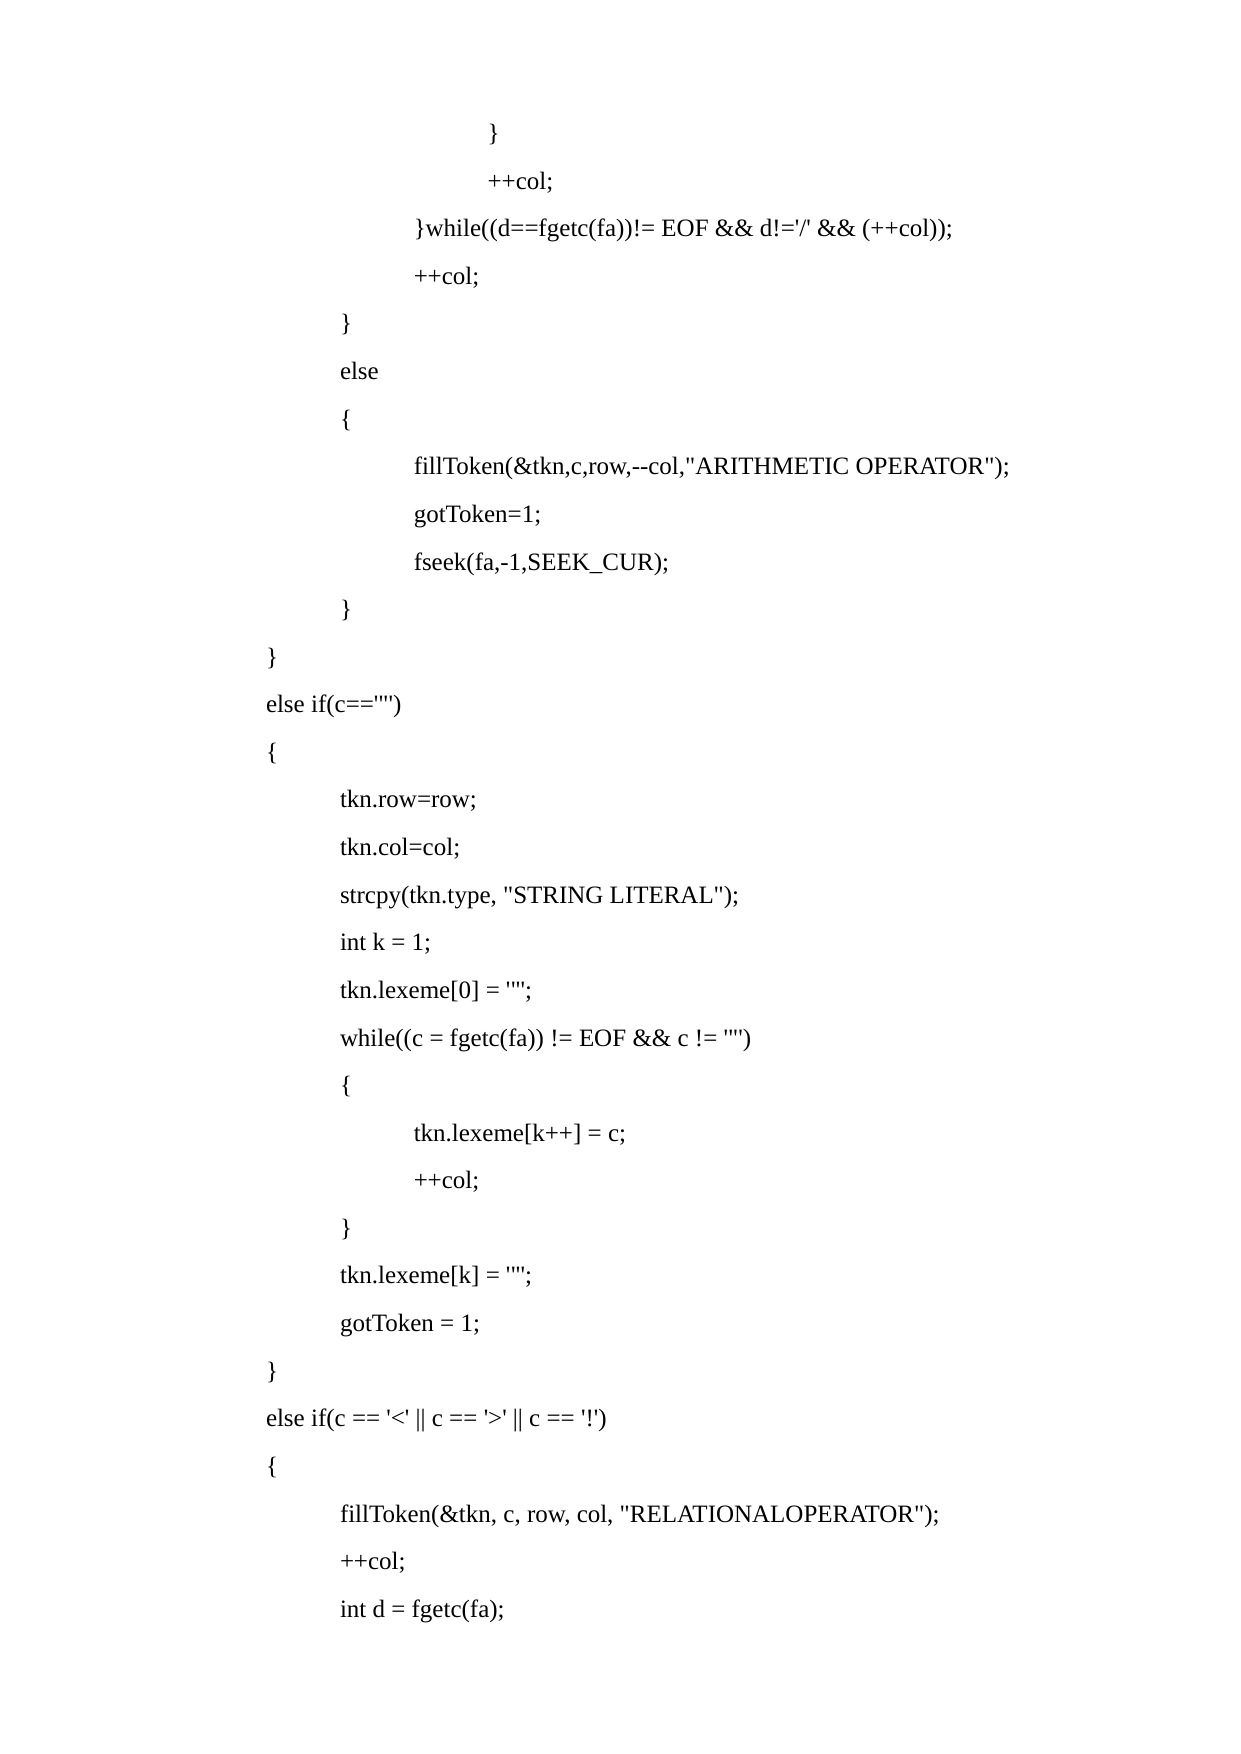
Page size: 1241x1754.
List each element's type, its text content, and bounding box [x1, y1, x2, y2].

text tkn.lexeme[0] = '"'; [118, 975, 1122, 1004]
text ++col; [118, 1165, 1122, 1194]
text ++col; [118, 1546, 1122, 1575]
text else [118, 356, 1122, 385]
text } [118, 308, 1122, 337]
text ++col; [118, 261, 1122, 290]
text { [118, 1070, 1122, 1099]
text while((c = fgetc(fa)) != EOF && c != '"') [118, 1023, 1122, 1051]
text { [118, 1451, 1122, 1480]
text }while((d==fgetc(fa))!= EOF && d!='/' && (++col)); [118, 213, 1122, 242]
text fillToken(&tkn,c,row,--col,"ARITHMETIC OPERATOR"); [118, 451, 1122, 480]
text { [118, 404, 1122, 432]
text tkn.lexeme[k] = '"'; [118, 1261, 1122, 1289]
text fseek(fa,-1,SEEK_CUR); [118, 547, 1122, 575]
text strcpy(tkn.type, "STRING LITERAL"); [118, 880, 1122, 908]
text int d = fgetc(fa); [118, 1594, 1122, 1623]
text else if(c == '<' || c == '>' || c == '!') [118, 1403, 1122, 1432]
text } [118, 118, 1122, 147]
text gotToken = 1; [118, 1308, 1122, 1337]
text tkn.row=row; [118, 784, 1122, 813]
text } [118, 594, 1122, 623]
text ++col; [118, 166, 1122, 194]
text } [118, 1356, 1122, 1384]
text tkn.lexeme[k++] = c; [118, 1118, 1122, 1147]
text else if(c=='"') [118, 689, 1122, 718]
text tkn.col=col; [118, 832, 1122, 861]
text fillToken(&tkn, c, row, col, "RELATIONALOPERATOR"); [118, 1499, 1122, 1527]
text } [118, 1213, 1122, 1242]
text gotToken=1; [118, 499, 1122, 528]
text } [118, 642, 1122, 671]
text { [118, 737, 1122, 766]
text int k = 1; [118, 927, 1122, 956]
